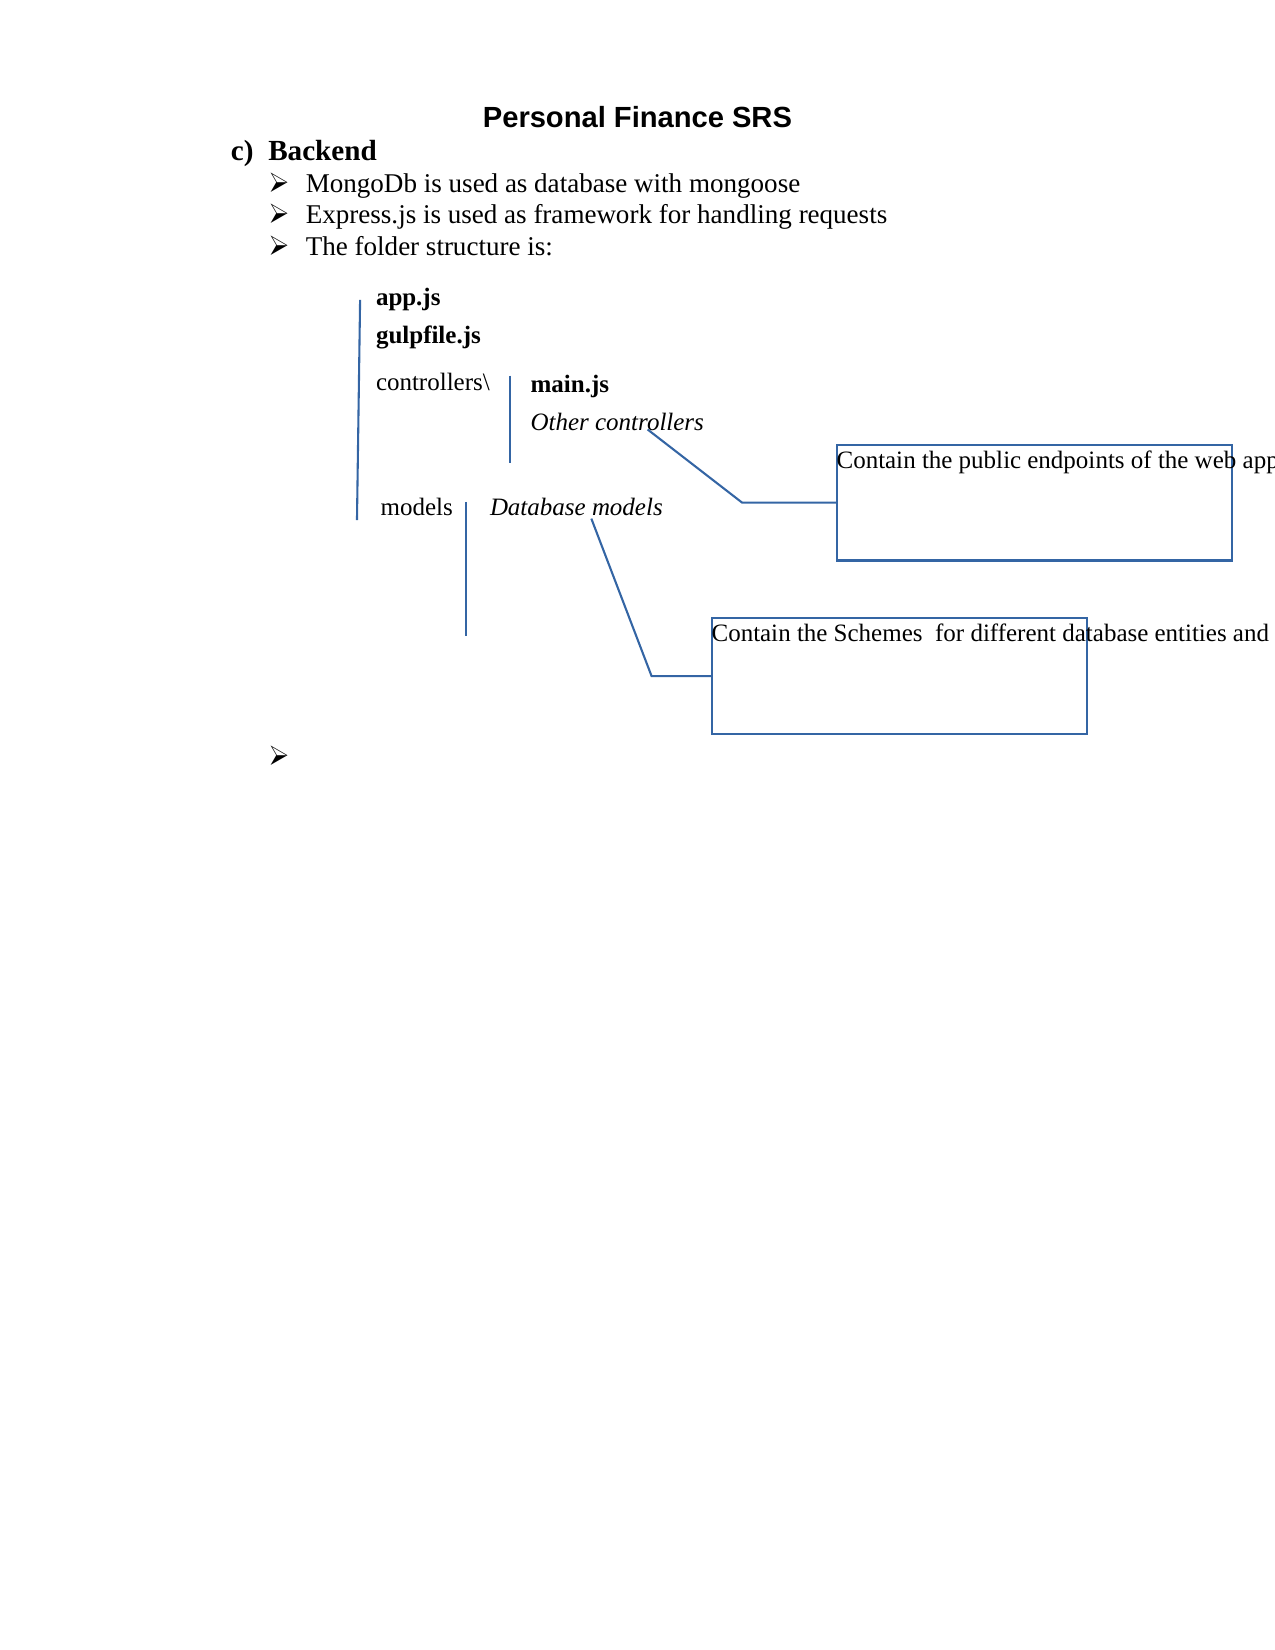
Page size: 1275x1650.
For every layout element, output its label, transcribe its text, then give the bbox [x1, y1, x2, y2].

text Database models [490, 492, 669, 521]
text Other controllers [530, 407, 749, 436]
list The folder structure is: [268, 229, 1157, 261]
list MongoDb is used as database with mongoose [268, 167, 1157, 198]
text models [380, 492, 490, 521]
list Backend [231, 133, 1157, 167]
text gulpfile.js [376, 322, 485, 349]
text app.js [376, 282, 485, 311]
text main.js [530, 369, 640, 398]
list Express.js is used as framework for handling requests [268, 198, 1157, 229]
text controllers\ [376, 367, 510, 396]
